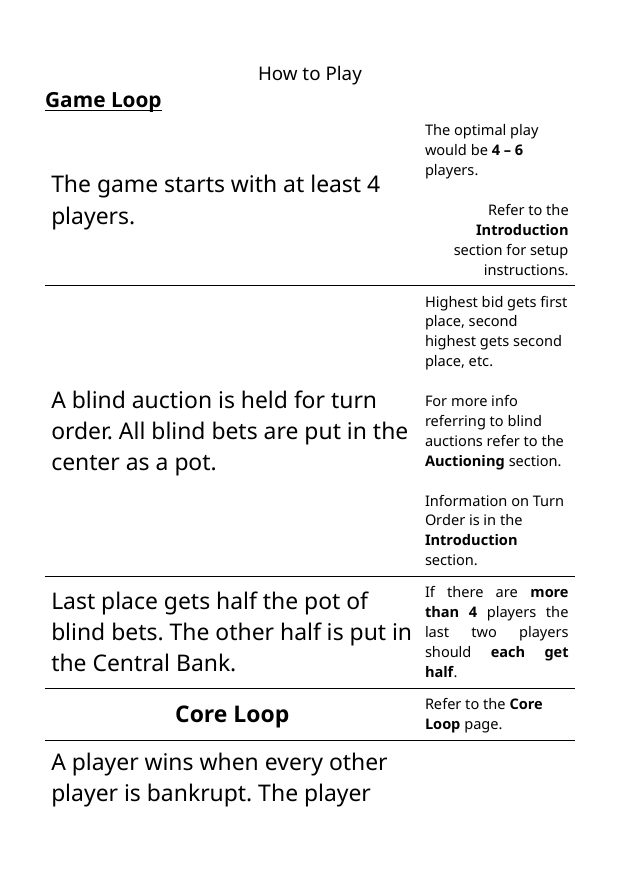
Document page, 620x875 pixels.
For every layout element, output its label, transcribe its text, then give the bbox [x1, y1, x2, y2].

table_header The optimal play would be 4 – 6 players. Refer to the Introduction section for setup instructions. [419, 114, 574, 285]
table_cell Core Loop [45, 689, 419, 739]
table_cell A blind auction is held for turn order. All blind bets are put in the center as a pot. [45, 286, 419, 576]
table_cell Last place gets half the pot of blind bets. The other half is put in the Central Bank. [45, 577, 419, 688]
table_cell Refer to the Core Loop page. [419, 689, 574, 739]
table_cell [419, 741, 574, 814]
table_cell A player wins when every other player is bankrupt. The player [45, 741, 419, 814]
table_header The game starts with at least 4 players. [45, 114, 419, 285]
table_cell If there are more than 4 players the last two players should each get half. [419, 577, 574, 688]
text How to Play [45, 60, 574, 86]
text Game Loop [45, 86, 574, 114]
table_cell Highest bid gets first place, second highest gets second place, etc. For more info referring to blind auctions refer to the Auctioning section. Information on Turn Order is in the Introduction section. [419, 286, 574, 576]
